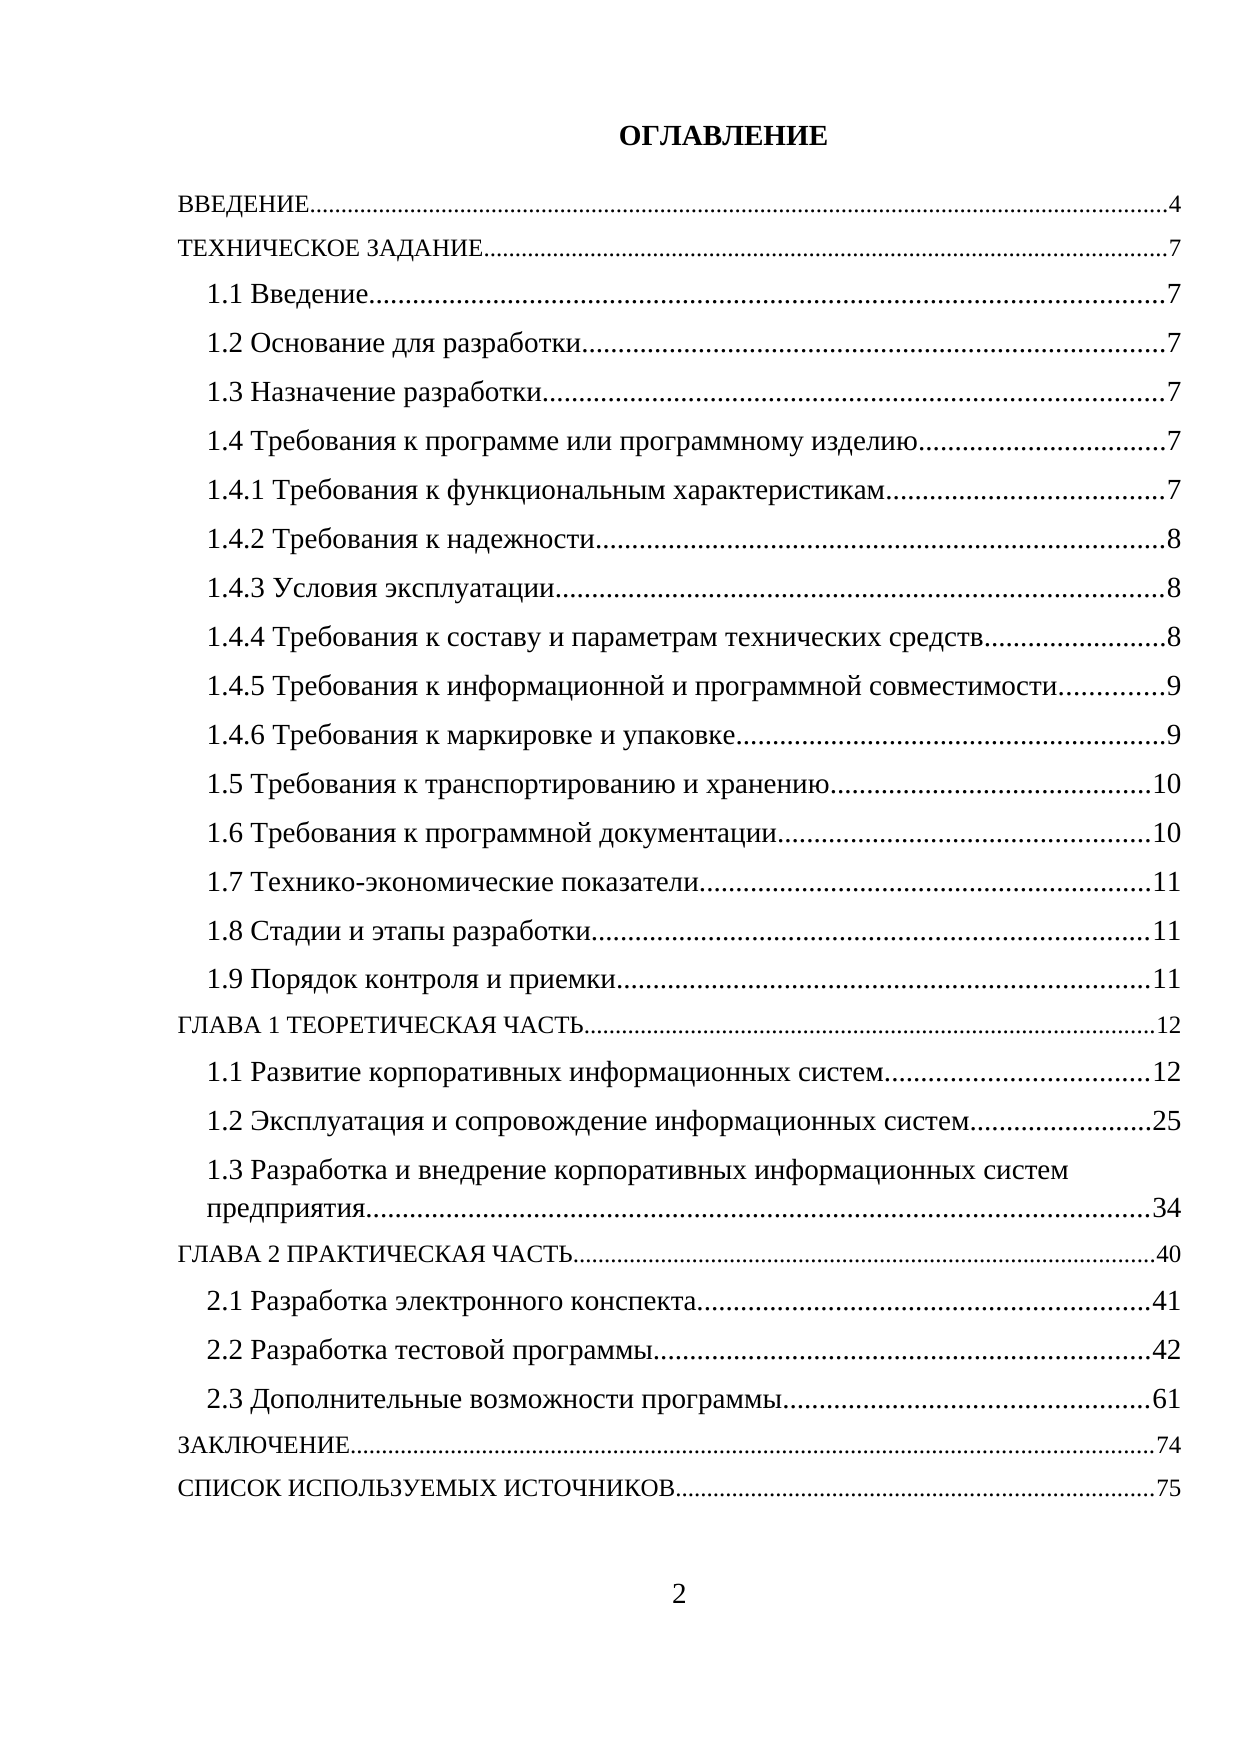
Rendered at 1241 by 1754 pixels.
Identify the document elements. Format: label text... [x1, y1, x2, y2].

text 1.4.4 Требования к составу и параметрам технических средств 8 [206, 619, 1181, 652]
text СПИСОК ИСПОЛЬЗУЕМЫХ ИСТОЧНИКОВ 75 [177, 1473, 1181, 1502]
text 1.9 Порядок контроля и приемки 11 [206, 962, 1181, 995]
text 1.5 Требования к транспортированию и хранению 10 [206, 766, 1181, 799]
text ВВЕДЕНИЕ 4 [177, 189, 1181, 218]
text ТЕХНИЧЕСКОЕ ЗАДАНИЕ 7 [177, 233, 1181, 261]
text ГЛАВА 1 ТЕОРЕТИЧЕСКАЯ ЧАСТЬ 12 [177, 1011, 1181, 1039]
text 1.3 Разработка и внедрение корпоративных информационных систем предприятия 34 [206, 1152, 1181, 1224]
text 1.4.5 Требования к информационной и программной совместимости 9 [206, 668, 1181, 701]
text 1.2 Эксплуатация и сопровождение информационных систем 25 [206, 1103, 1181, 1136]
text 1.4.6 Требования к маркировке и упаковке 9 [206, 717, 1181, 750]
text 2.2 Разработка тестовой программы 42 [206, 1332, 1181, 1365]
text 1.4.3 Условия эксплуатации 8 [206, 570, 1181, 603]
text ОГЛАВЛЕНИЕ [177, 118, 1181, 152]
text 2.3 Дополнительные возможности программы 61 [206, 1381, 1181, 1414]
text 1.3 Назначение разработки 7 [206, 374, 1181, 408]
text 1.4 Требования к программе или программному изделию 7 [206, 423, 1181, 457]
text 1.2 Основание для разработки 7 [206, 325, 1181, 359]
text 1.8 Стадии и этапы разработки 11 [206, 913, 1181, 946]
text ГЛАВА 2 ПРАКТИЧЕСКАЯ ЧАСТЬ 40 [177, 1239, 1181, 1268]
text 1.1 Введение 7 [206, 276, 1181, 310]
text 1.7 Технико-экономические показатели 11 [206, 864, 1181, 897]
text 1.1 Развитие корпоративных информационных систем 12 [206, 1054, 1181, 1087]
text 1.6 Требования к программной документации 10 [206, 815, 1181, 848]
text ЗАКЛЮЧЕНИЕ 74 [177, 1430, 1181, 1458]
text 2.1 Разработка электронного конспекта 41 [206, 1283, 1181, 1316]
text 1.4.2 Требования к надежности 8 [206, 521, 1181, 554]
text 1.4.1 Требования к функциональным характеристикам 7 [206, 472, 1181, 506]
